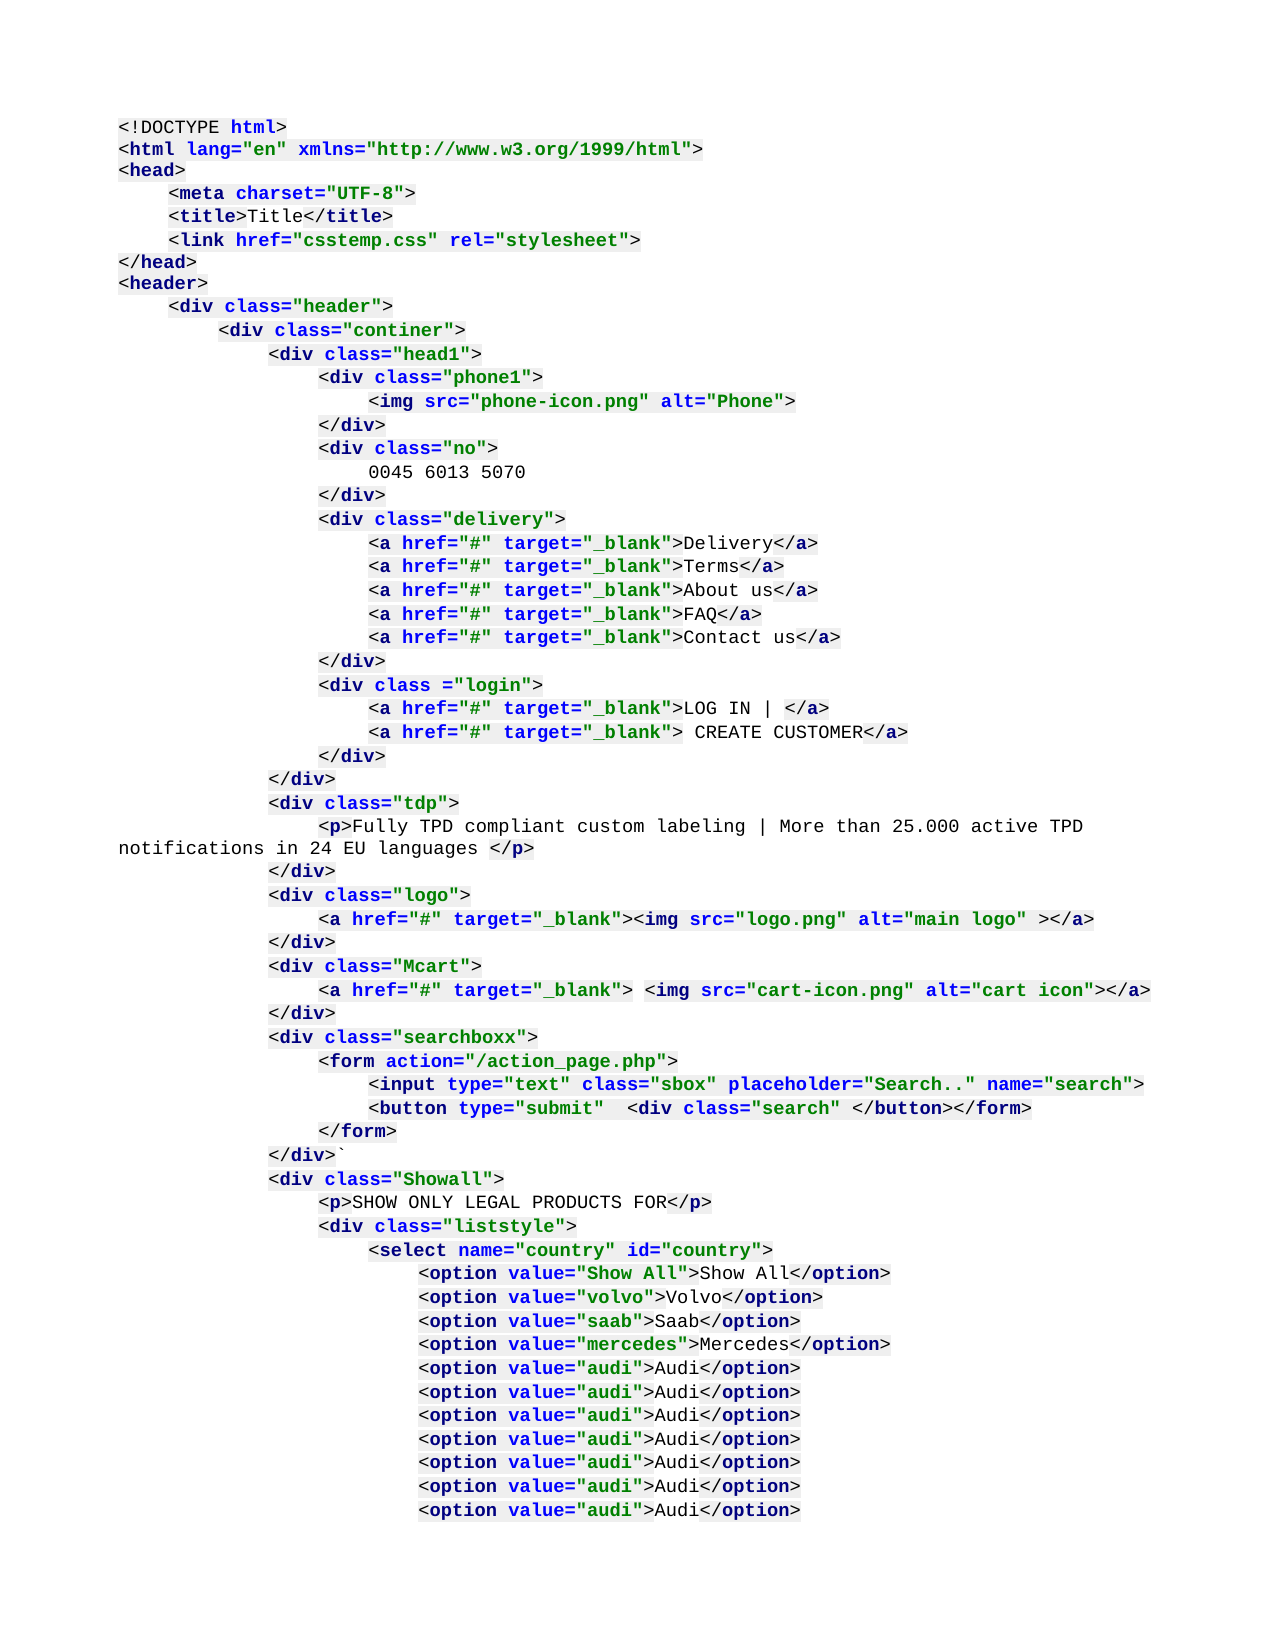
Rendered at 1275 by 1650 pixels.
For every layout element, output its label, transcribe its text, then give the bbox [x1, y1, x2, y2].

text <button type="submit" <div class="search" </button></form> [118, 1097, 1157, 1121]
text <option value="audi">Audi</option> [118, 1404, 1157, 1428]
text </div> [118, 650, 1157, 674]
text </div> [118, 413, 1157, 437]
text <div class="delivery"> [118, 508, 1157, 532]
text <div class="logo"> [118, 884, 1157, 908]
text </div>` [118, 1144, 1157, 1168]
text <input type="text" class="sbox" placeholder="Search.." name="search"> [118, 1073, 1157, 1097]
text <div class="searchboxx"> [118, 1026, 1157, 1049]
text <div class="Mcart"> [118, 955, 1157, 979]
text <div class="liststyle"> [118, 1215, 1157, 1239]
text <div class="header"> [118, 295, 1157, 319]
text <title>Title</title> [118, 206, 1157, 229]
text <div class="Showall"> [118, 1168, 1157, 1191]
text <a href="#" target="_blank"><img src="logo.png" alt="main logo" ></a> [118, 908, 1157, 931]
text <div class="continer"> [118, 319, 1157, 343]
text <option value="saab">Saab</option> [118, 1310, 1157, 1333]
text <option value="Show All">Show All</option> [118, 1262, 1157, 1286]
text </div> [118, 1002, 1157, 1026]
text <select name="country" id="country"> [118, 1239, 1157, 1262]
text <div class="tdp"> [118, 792, 1157, 816]
text <p>SHOW ONLY LEGAL PRODUCTS FOR</p> [118, 1191, 1157, 1215]
text <option value="audi">Audi</option> [118, 1381, 1157, 1404]
text <option value="audi">Audi</option> [118, 1475, 1157, 1499]
text </div> [118, 484, 1157, 508]
text <div class ="login"> [118, 674, 1157, 697]
text <div class="head1"> [118, 343, 1157, 366]
text <a href="#" target="_blank">Delivery</a> [118, 532, 1157, 555]
text <option value="volvo">Volvo</option> [118, 1286, 1157, 1310]
text <head> [118, 161, 1157, 182]
text <div class="no"> [118, 437, 1157, 461]
text </div> [118, 744, 1157, 768]
text <html lang="en" xmlns="http://www.w3.org/1999/html"> [118, 139, 1157, 161]
text </div> [118, 860, 1157, 884]
text <option value="audi">Audi</option> [118, 1499, 1157, 1522]
text <div class="phone1"> [118, 366, 1157, 390]
text <a href="#" target="_blank"> <img src="cart-icon.png" alt="cart icon"></a> [118, 979, 1157, 1002]
text <a href="#" target="_blank"> CREATE CUSTOMER</a> [118, 721, 1157, 744]
text <option value="audi">Audi</option> [118, 1357, 1157, 1381]
text <meta charset="UTF-8"> [118, 182, 1157, 206]
text <a href="#" target="_blank">FAQ</a> [118, 603, 1157, 626]
text </div> [118, 768, 1157, 792]
text <option value="audi">Audi</option> [118, 1428, 1157, 1452]
text <option value="mercedes">Mercedes</option> [118, 1333, 1157, 1357]
text <a href="#" target="_blank">Terms</a> [118, 555, 1157, 579]
text <link href="csstemp.css" rel="stylesheet"> [118, 229, 1157, 253]
text <p>Fully TPD compliant custom labeling | More than 25.000 active TPD notifications in 24 EU languages </p> [118, 816, 1157, 860]
text <option value="audi">Audi</option> [118, 1452, 1157, 1475]
text <form action="/action_page.php"> [118, 1049, 1157, 1073]
text </head> [118, 253, 1157, 274]
text </form> [118, 1121, 1157, 1144]
text <img src="phone-icon.png" alt="Phone"> [118, 390, 1157, 413]
text 0045 6013 5070 [118, 461, 1157, 484]
text <a href="#" target="_blank">LOG IN | </a> [118, 697, 1157, 721]
text </div> [118, 931, 1157, 955]
text <a href="#" target="_blank">About us</a> [118, 579, 1157, 603]
text <a href="#" target="_blank">Contact us</a> [118, 626, 1157, 650]
text <header> [118, 274, 1157, 295]
text <!DOCTYPE html> [118, 118, 1157, 139]
